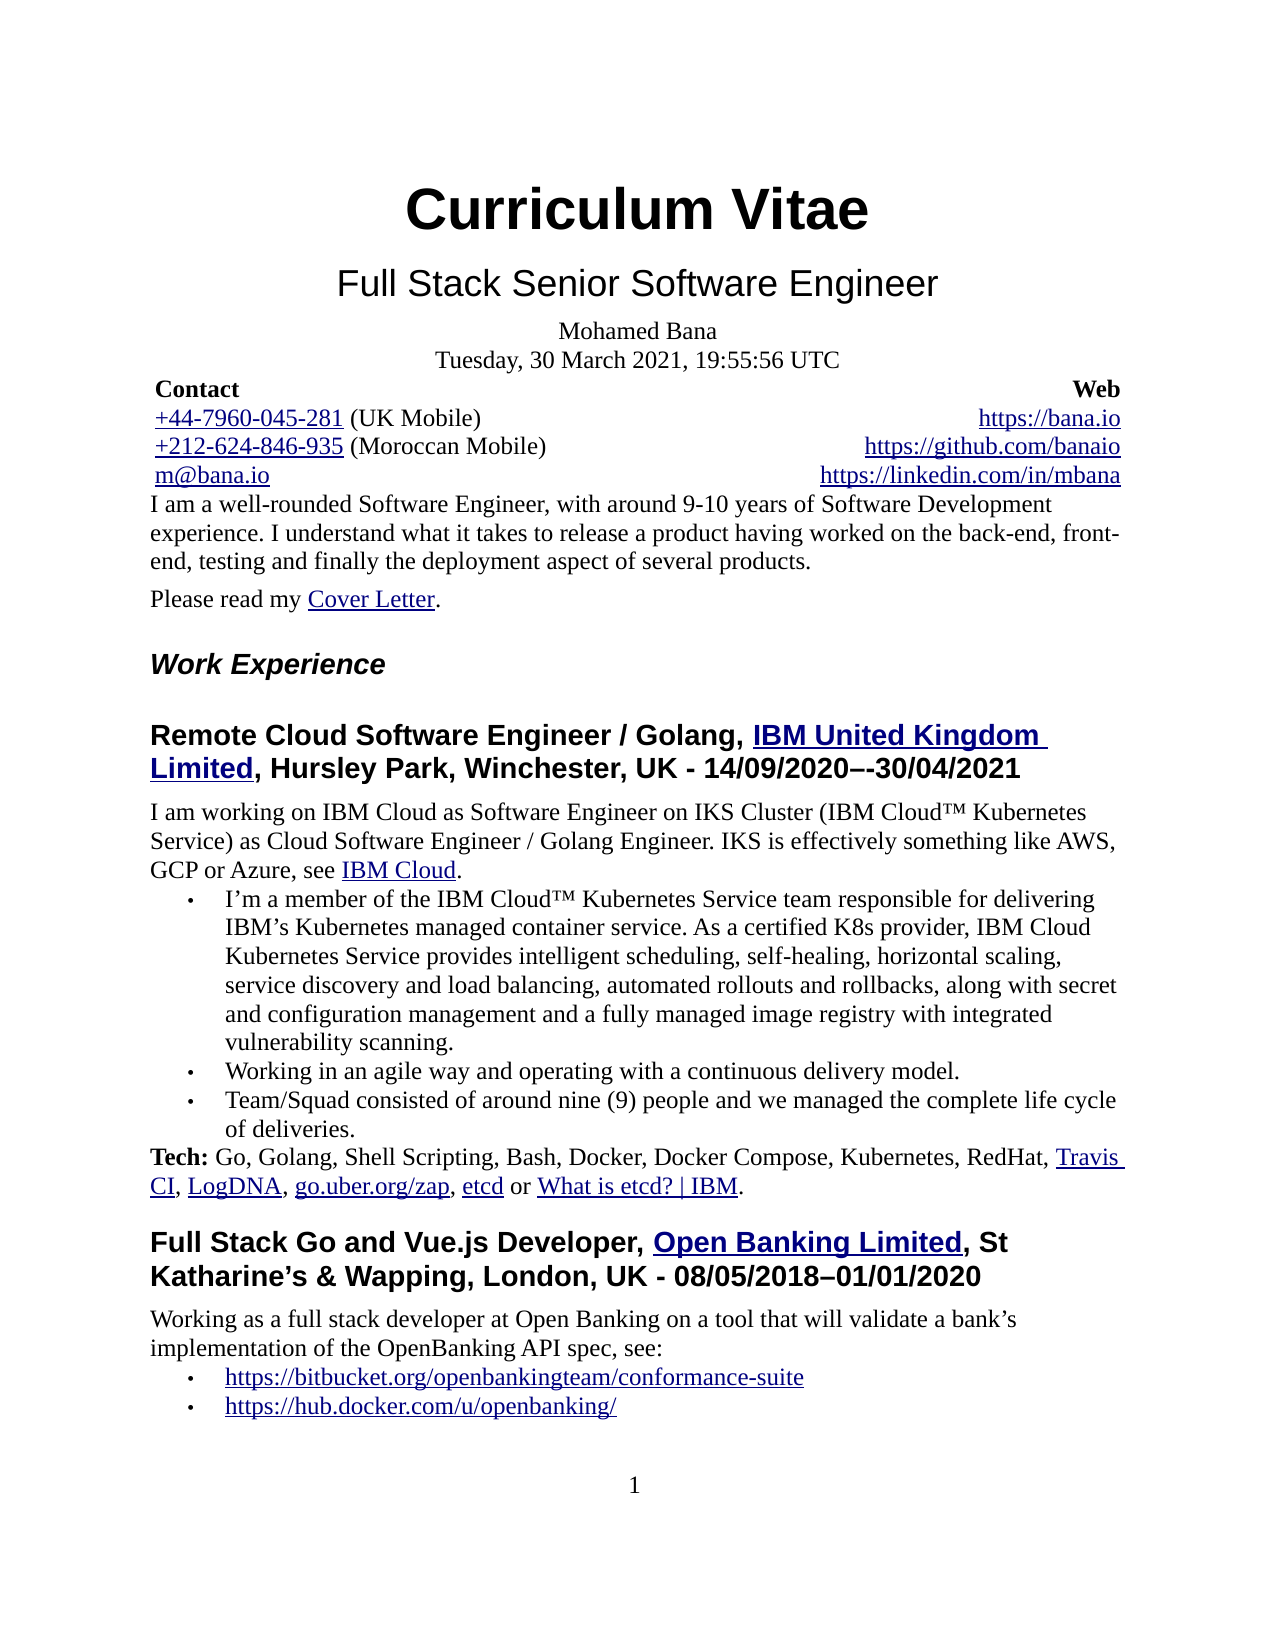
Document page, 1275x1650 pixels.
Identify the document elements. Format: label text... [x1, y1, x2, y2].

list I’m a member of the IBM Cloud™ Kubernetes Service team responsible for delivering IBM’s Kubernetes managed container service. As a certified K8s provider, IBM Cloud Kubernetes Service provides intelligent scheduling, self-healing, horizontal scaling, service discovery and load balancing, automated rollouts and rollbacks, along with secret and configuration management and a fully managed image registry with integrated vulnerability scanning. [187, 884, 1125, 1056]
text Mohamed Bana [150, 316, 1125, 345]
table_cell https://bana.io [638, 403, 1125, 431]
title Curriculum Vitae [150, 175, 1125, 242]
table_cell +212-624-846-935 (Moroccan Mobile) [150, 431, 637, 460]
table_header Contact [150, 374, 637, 403]
subtitle Full Stack Go and Vue.js Developer, Open Banking Limited, St Katharine’s & Wapping, London, UK - 08/05/2018–01/01/2020 [150, 1225, 1125, 1292]
table_cell https://github.com/banaio [638, 431, 1125, 460]
table_cell m@bana.io [150, 460, 637, 489]
list https://bitbucket.org/openbankingteam/conformance-suite [187, 1362, 1125, 1391]
subtitle Remote Cloud Software Engineer / Golang, IBM United Kingdom Limited, Hursley Park, Winchester, UK - 14/09/2020–-30/04/2021 [150, 718, 1125, 785]
list Working in an agile way and operating with a continuous delivery model. [187, 1056, 1125, 1085]
subtitle Full Stack Senior Software Engineer [150, 261, 1125, 304]
list Team/Squad consisted of around nine (9) people and we managed the complete life cycle of deliveries. [187, 1085, 1125, 1142]
text Please read my Cover Letter. [150, 584, 1125, 613]
subtitle Work Experience [150, 647, 1125, 680]
text I am a well-rounded Software Engineer, with around 9-10 years of Software Development experience. I understand what it takes to release a product having worked on the back-end, front-end, testing and finally the deployment aspect of several products. [150, 489, 1125, 575]
table_header Web [638, 374, 1125, 403]
table_cell +44-7960-045-281 (UK Mobile) [150, 403, 637, 431]
table_cell https://linkedin.com/in/mbana [638, 460, 1125, 489]
text I am working on IBM Cloud as Software Engineer on IKS Cluster (IBM Cloud™ Kubernetes Service) as Cloud Software Engineer / Golang Engineer. IKS is effectively something like AWS, GCP or Azure, see IBM Cloud. [150, 797, 1125, 884]
text Working as a full stack developer at Open Banking on a tool that will validate a bank’s implementation of the OpenBanking API spec, see: [150, 1304, 1125, 1362]
list https://hub.docker.com/u/openbanking/ [187, 1391, 1125, 1419]
text Tech: Go, Golang, Shell Scripting, Bash, Docker, Docker Compose, Kubernetes, RedHat, Travis CI, LogDNA, go.uber.org/zap, etcd or What is etcd? | IBM. [150, 1142, 1125, 1200]
text Tuesday, 30 March 2021, 19:55:56 UTC [150, 345, 1125, 374]
